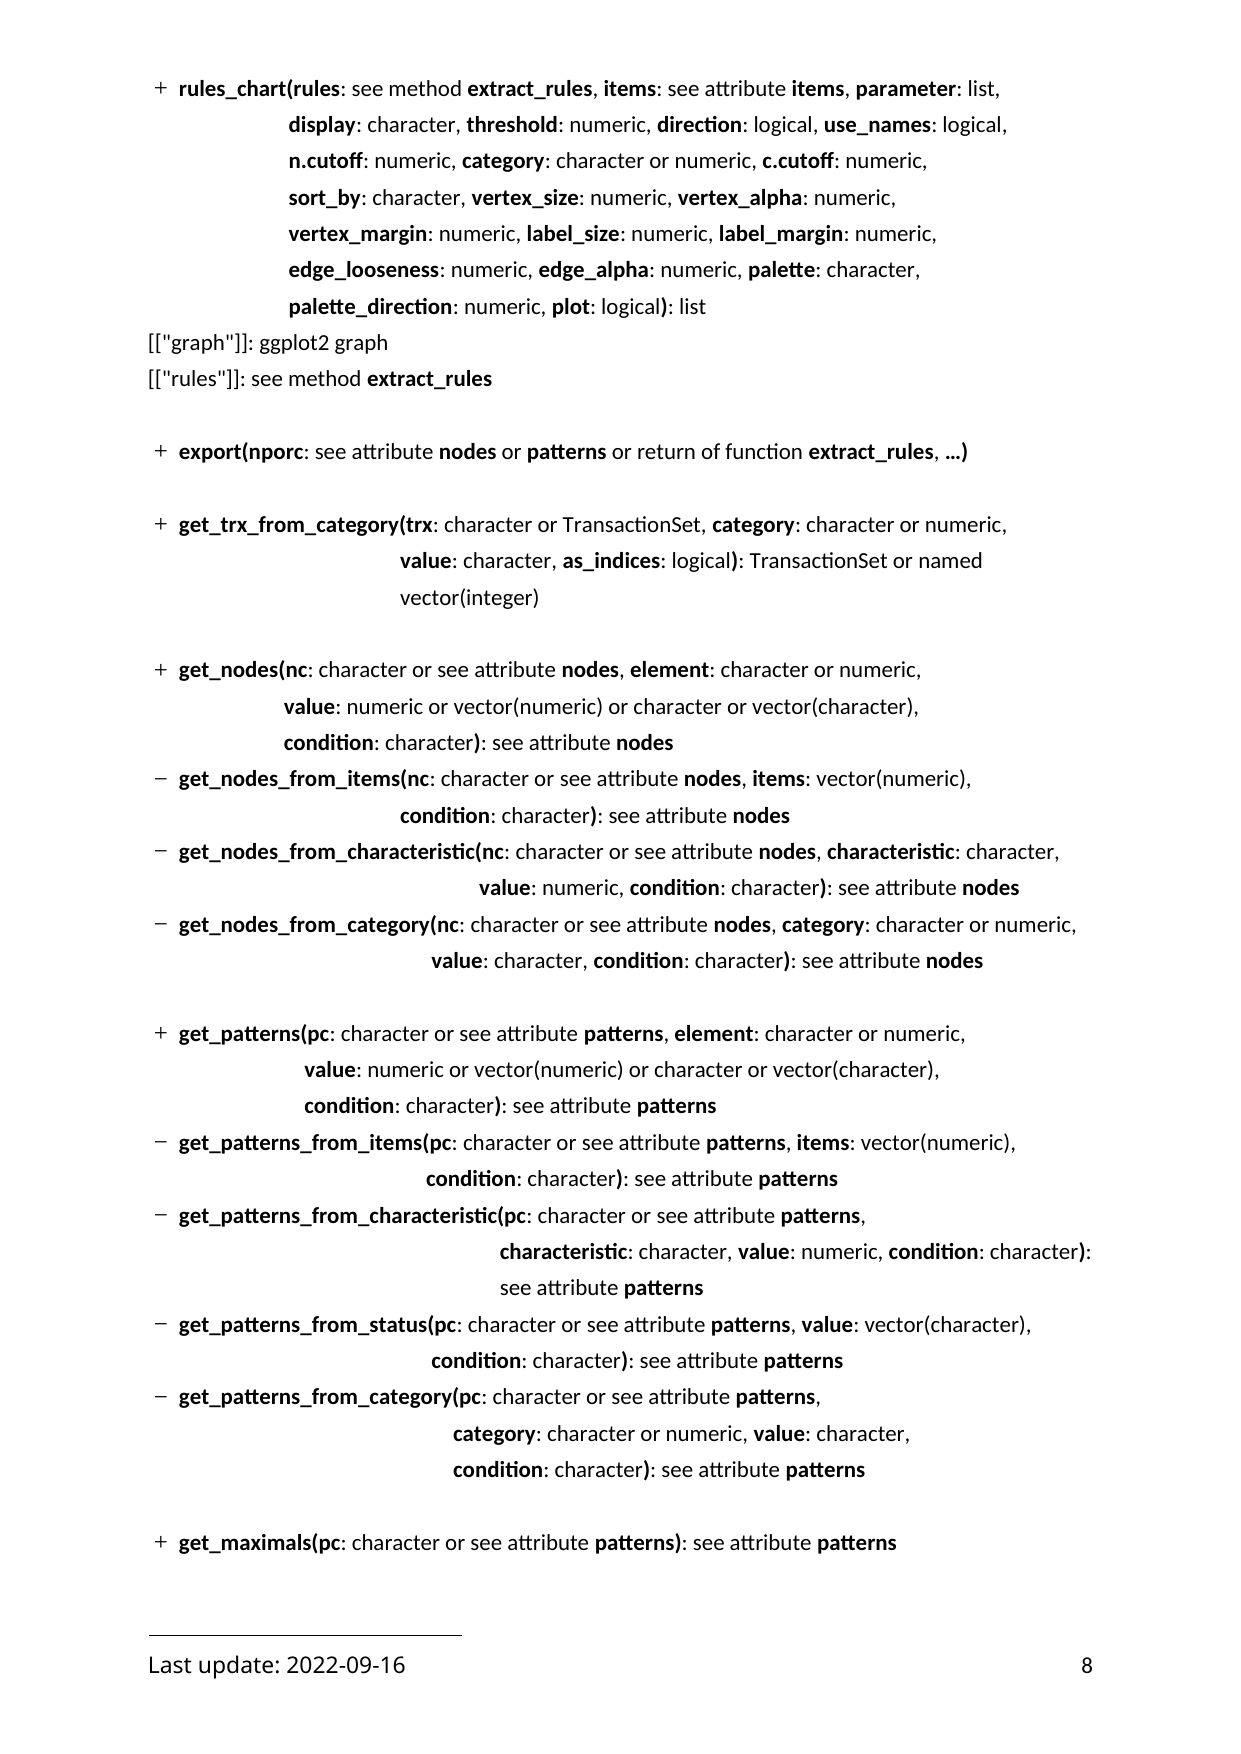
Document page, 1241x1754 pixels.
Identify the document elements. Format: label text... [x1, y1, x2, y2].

text value: numeric or vector(numeric) or character or vector(character), [221, 1055, 1093, 1083]
text edge_looseness: numeric, edge_alpha: numeric, palette: character, [148, 256, 1093, 283]
text value: numeric or vector(numeric) or character or vector(character), [221, 692, 1093, 720]
text condition: character): see attribute nodes [221, 728, 1093, 756]
text export(nporc: see attribute nodes or patterns or return of function extract_rules, …) [148, 437, 1093, 465]
text palette_direction: numeric, plot: logical): list [148, 292, 1093, 320]
text get_nodes_from_items(nc: character or see attribute nodes, items: vector(numeric), [148, 764, 1093, 792]
text get_patterns(pc: character or see attribute patterns, element: character or numeric, [148, 1019, 1093, 1047]
text [["rules"]]: see method extract_rules [148, 364, 1093, 393]
text characteristic: character, value: numeric, condition: character): [443, 1237, 1093, 1265]
text get_patterns_from_characteristic(pc: character or see attribute patterns, [148, 1201, 1093, 1229]
text get_trx_from_category(trx: character or TransactionSet, category: character or numeric, [148, 510, 1093, 538]
text condition: character): see attribute patterns [369, 1164, 1093, 1192]
text get_nodes(nc: character or see attribute nodes, element: character or numeric, [148, 655, 1093, 683]
text condition: character): see attribute patterns [221, 1092, 1093, 1120]
text n.cutoff: numeric, category: character or numeric, c.cutoff: numeric, [148, 146, 1093, 174]
text value: character, as_indices: logical): TransactionSet or named [148, 546, 1093, 574]
text sort_by: character, vertex_size: numeric, vertex_alpha: numeric, [148, 183, 1093, 211]
text condition: character): see attribute nodes [295, 801, 1093, 829]
text get_patterns_from_category(pc: character or see attribute patterns, [148, 1382, 1093, 1411]
text value: numeric, condition: character): see attribute nodes [369, 873, 1093, 902]
text display: character, threshold: numeric, direction: logical, use_names: logical, [148, 110, 1093, 138]
text vector(integer) [148, 583, 1093, 611]
text [["graph"]]: ggplot2 graph [148, 328, 1093, 356]
text condition: character): see attribute patterns [369, 1455, 1093, 1483]
text get_maximals(pc: character or see attribute patterns): see attribute patterns [148, 1528, 1093, 1556]
text get_nodes_from_characteristic(nc: character or see attribute nodes, characteristic: character, [148, 837, 1093, 865]
text rules_chart(rules: see method extract_rules, items: see attribute items, parameter: list, [148, 74, 1093, 102]
text see attribute patterns [443, 1273, 1093, 1301]
text get_nodes_from_category(nc: character or see attribute nodes, category: character or numeric, [148, 910, 1093, 938]
text vertex_margin: numeric, label_size: numeric, label_margin: numeric, [148, 219, 1093, 247]
text value: character, condition: character): see attribute nodes [295, 946, 1093, 974]
text condition: character): see attribute patterns [369, 1346, 1093, 1374]
text get_patterns_from_status(pc: character or see attribute patterns, value: vector(character), [148, 1310, 1093, 1338]
text category: character or numeric, value: character, [369, 1419, 1093, 1447]
text get_patterns_from_items(pc: character or see attribute patterns, items: vector(numeric), [148, 1128, 1093, 1156]
